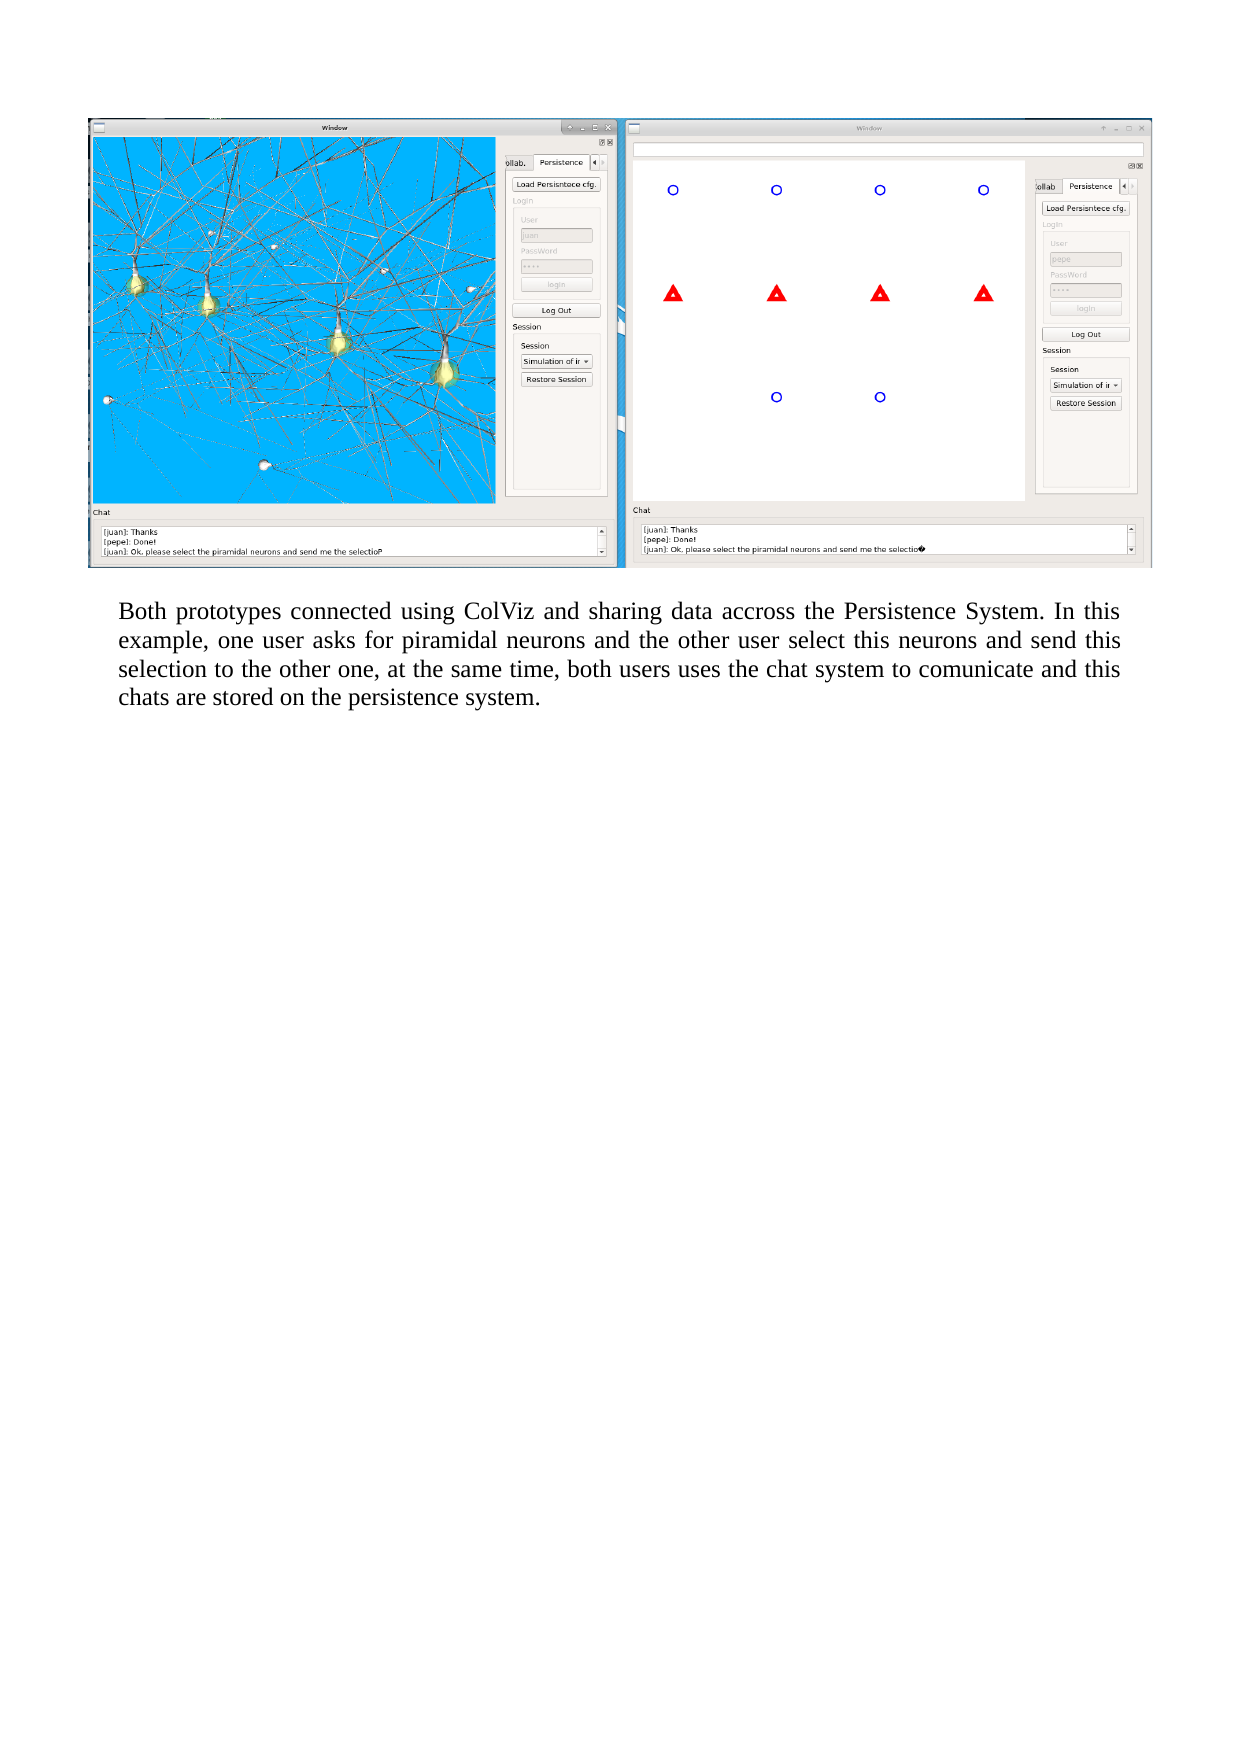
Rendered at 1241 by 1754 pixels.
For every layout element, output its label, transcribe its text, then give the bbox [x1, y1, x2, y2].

picture [88, 118, 1153, 568]
table_cell Both prototypes connected using ColViz and sharing data accross the Persistence System. In this example, one user asks for piramidal neurons and the other user select this neurons and send this selection to the other one, at the same time, both users uses the chat system to comunicate and this chats are stored on the persistence system. [118, 596, 1122, 711]
table_header [118, 568, 1122, 596]
